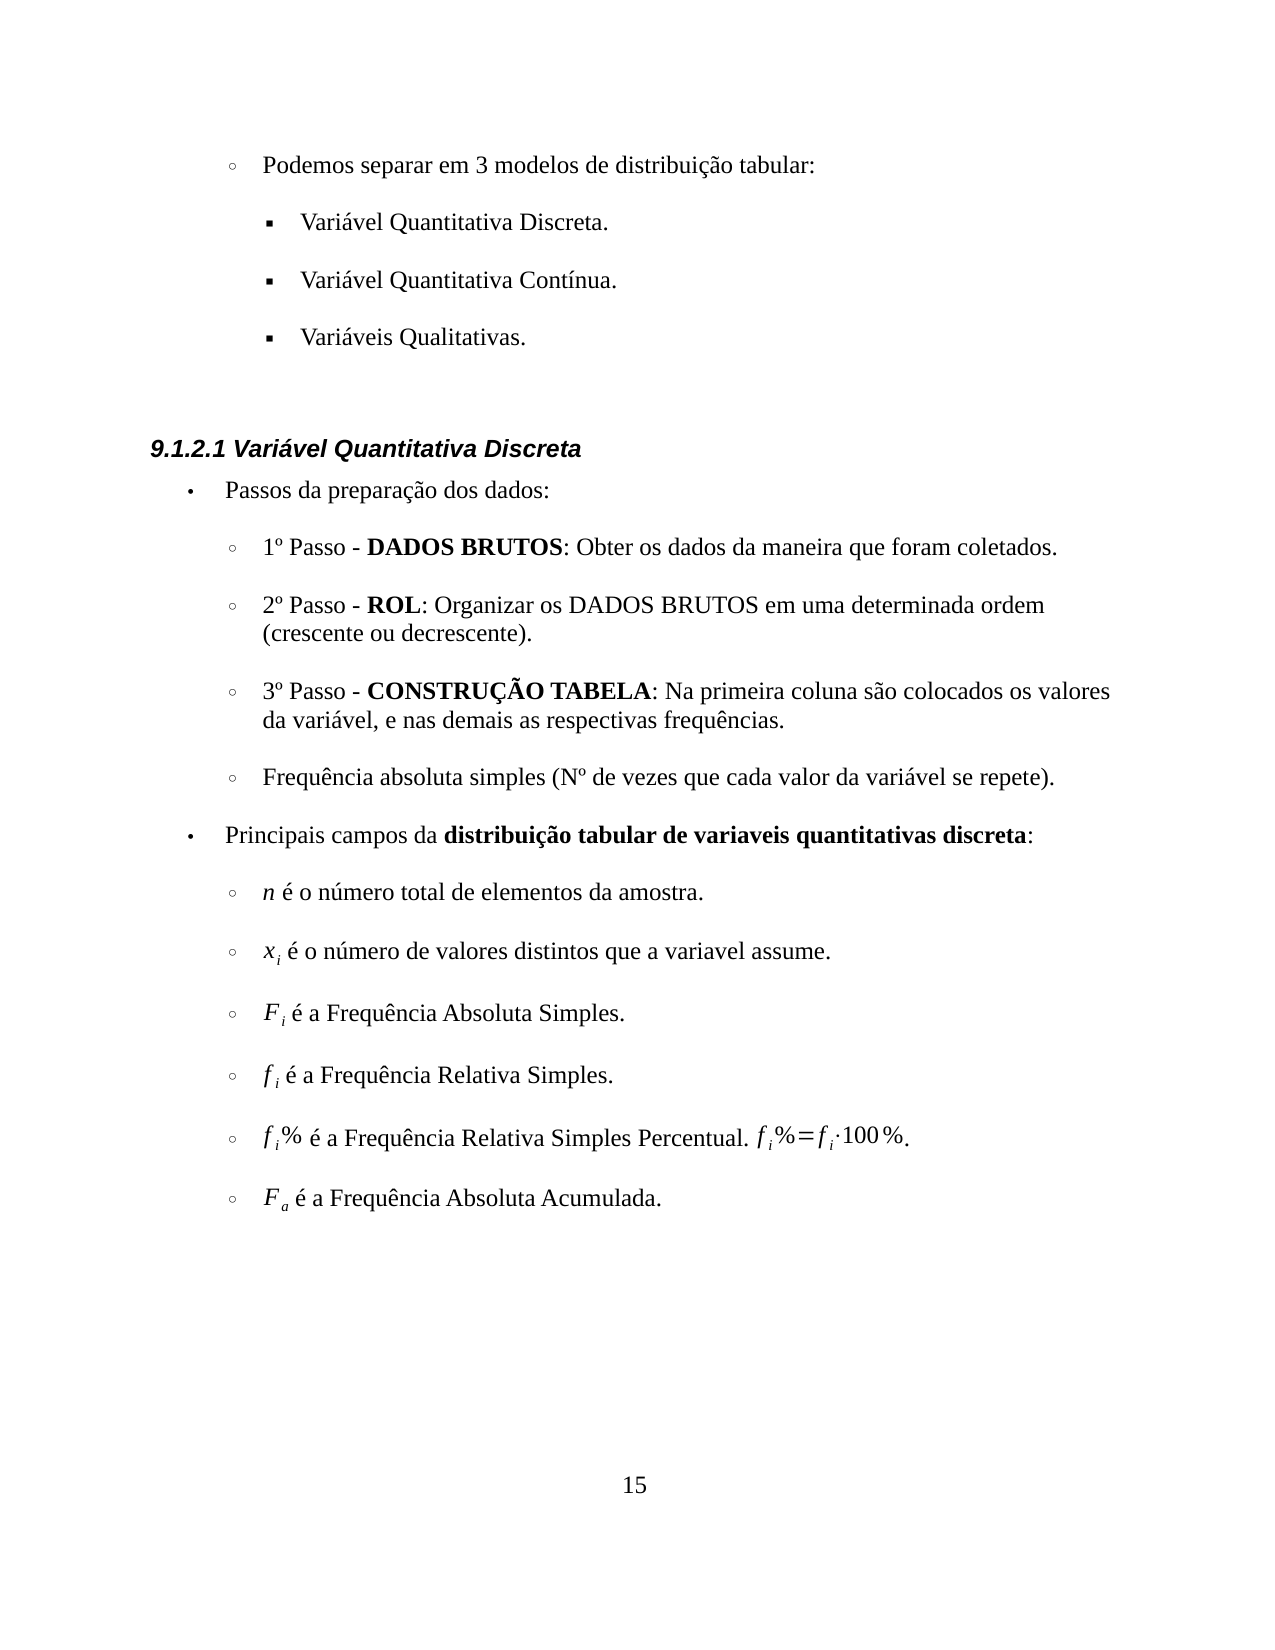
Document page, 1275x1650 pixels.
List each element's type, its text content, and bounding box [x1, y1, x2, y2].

list Frequência absoluta simples (Nº de vezes que cada valor da variável se repete). [225, 762, 1125, 820]
list Variável Quantitativa Contínua. [262, 265, 1125, 322]
list Podemos separar em 3 modelos de distribuição tabular: [225, 150, 1125, 207]
list Variáveis Qualitativas. [262, 322, 1125, 380]
list 1º Passo - DADOS BRUTOS: Obter os dados da maneira que foram coletados. [225, 532, 1125, 590]
list Principais campos da distribuição tabular de variaveis quantitativas discreta: [187, 820, 1125, 877]
list é o número total de elementos da amostra. [225, 877, 1125, 936]
list 2º Passo - ROL: Organizar os DADOS BRUTOS em uma determinada ordem (crescente ou decrescente). [225, 590, 1125, 676]
list é a Frequência Absoluta Simples. [225, 998, 1125, 1060]
list Variável Quantitativa Discreta. [262, 207, 1125, 265]
list é a Frequência Relativa Simples. [225, 1060, 1125, 1122]
list 3º Passo - CONSTRUÇÃO TABELA: Na primeira coluna são colocados os valores da variável, e nas demais as respectivas frequências. [225, 676, 1125, 762]
subtitle 9.1.2.1 Variável Quantitativa Discreta [150, 434, 1125, 462]
list é a Frequência Relativa Simples Percentual. . [225, 1122, 1125, 1183]
list é a Frequência Absoluta Acumulada. [225, 1183, 1125, 1244]
list é o número de valores distintos que a variavel assume. [225, 936, 1125, 998]
list Passos da preparação dos dados: [187, 475, 1125, 532]
